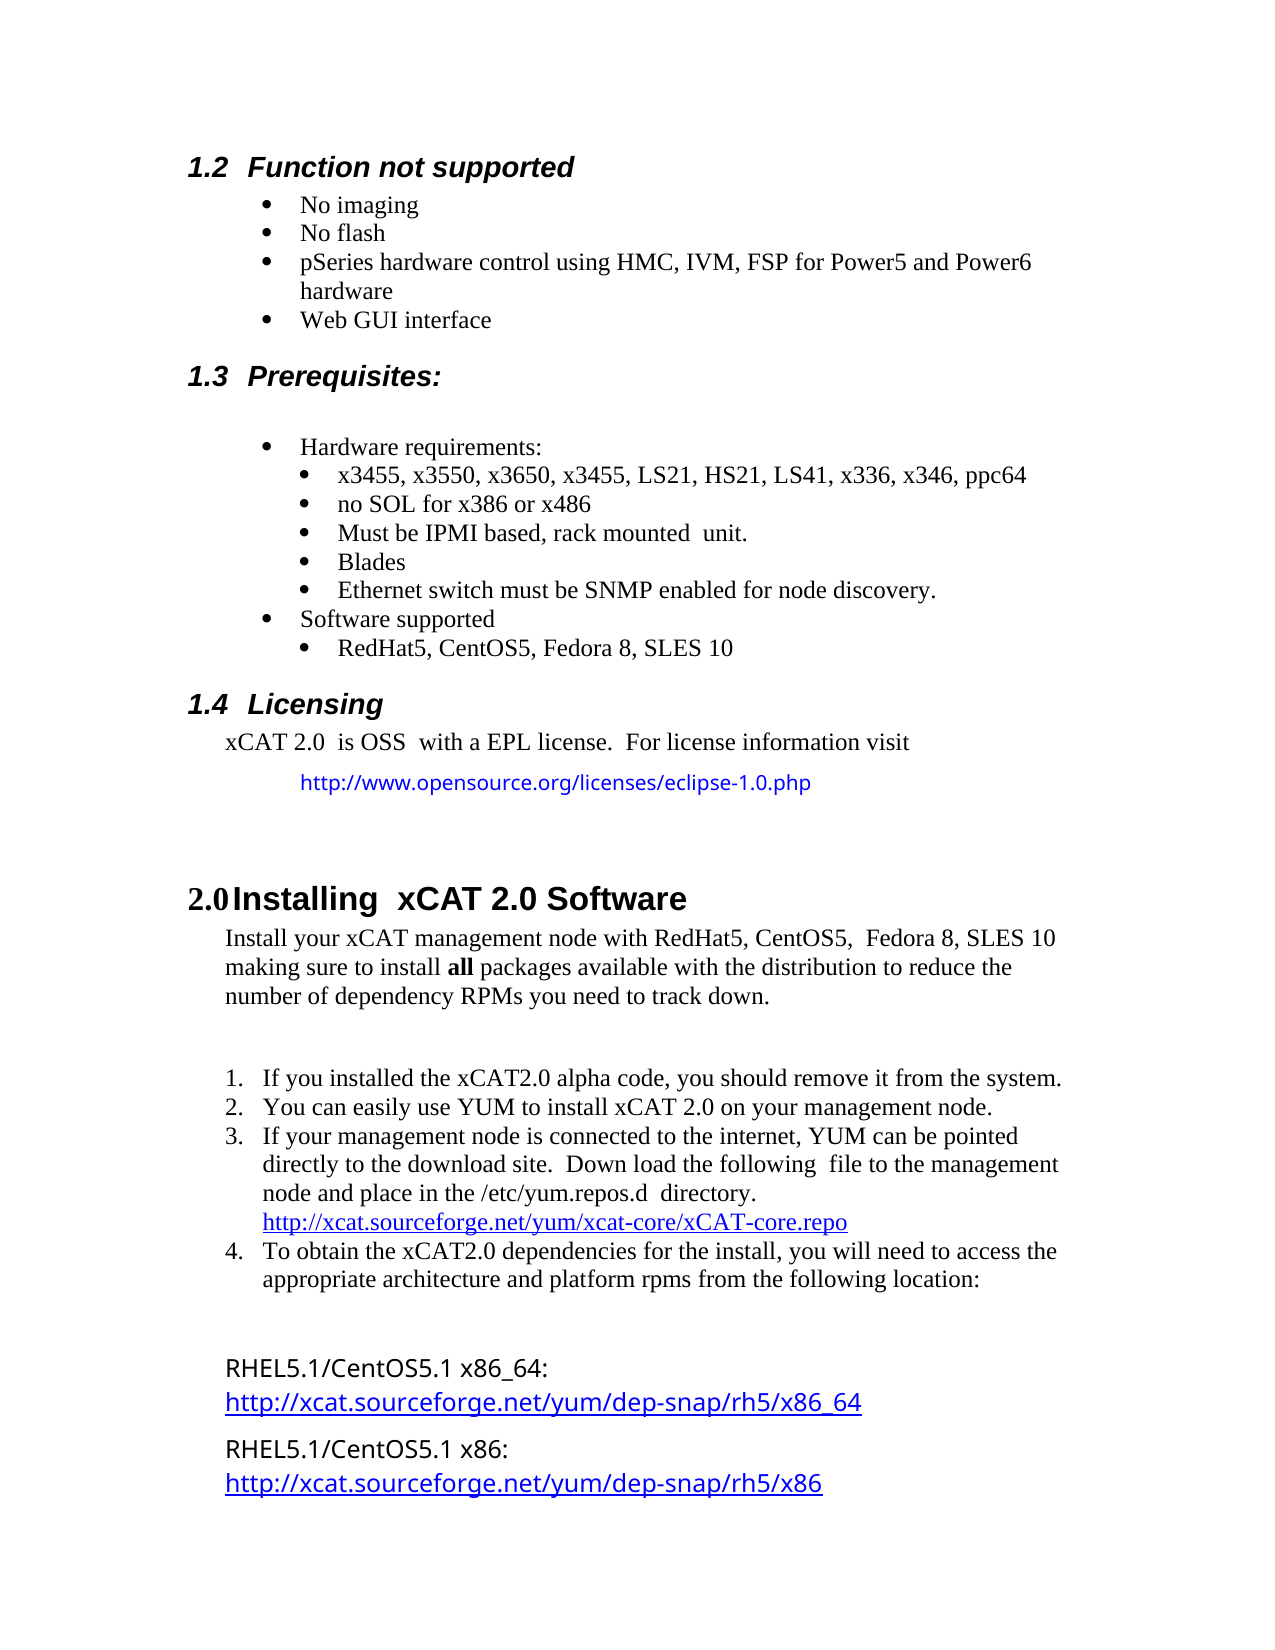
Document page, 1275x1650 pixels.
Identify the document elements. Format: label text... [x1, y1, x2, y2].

text xCAT 2.0 is OSS with a EPL license. For license information visit [225, 727, 1087, 755]
list Hardware requirements: [262, 432, 1087, 461]
list If you installed the xCAT2.0 alpha code, you should remove it from the system. [225, 1063, 1087, 1092]
subtitle Installing xCAT 2.0 Software [187, 878, 1087, 917]
list Software supported [262, 604, 1087, 633]
text RHEL5.1/CentOS5.1 x86_64: http://xcat.sourceforge.net/yum/dep-snap/rh5/x86_64 [225, 1351, 1087, 1419]
list To obtain the xCAT2.0 dependencies for the install, you will need to access the appropriate architecture and platform rpms from the following location: [225, 1236, 1087, 1293]
list Must be IPMI based, rack mounted unit. [300, 518, 1087, 547]
list No imaging [262, 190, 1087, 218]
list Web GUI interface [262, 305, 1087, 333]
list Ethernet switch must be SNMP enabled for node discovery. [300, 576, 1087, 604]
text Install your xCAT management node with RedHat5, CentOS5, Fedora 8, SLES 10 making sure to install all packages available with the distribution to reduce the number of dependency RPMs you need to track down. [225, 923, 1087, 1009]
list If your management node is connected to the internet, YUM can be pointed directly to the download site. Down load the following file to the management node and place in the /etc/yum.repos.d directory. http://xcat.sourceforge.net/yum/xcat-core/xCAT-core.repo [225, 1121, 1087, 1236]
list You can easily use YUM to install xCAT 2.0 on your management node. [225, 1092, 1087, 1121]
list RedHat5, CentOS5, Fedora 8, SLES 10 [300, 633, 1087, 662]
subtitle Prerequisites: [187, 358, 1087, 426]
list pSeries hardware control using HMC, IVM, FSP for Power5 and Power6 hardware [262, 247, 1087, 305]
list x3455, x3550, x3650, x3455, LS21, HS21, LS41, x336, x346, ppc64 [300, 461, 1087, 489]
list Blades [300, 547, 1087, 576]
list no SOL for x386 or x486 [300, 489, 1087, 518]
subtitle Licensing [187, 687, 1087, 720]
subtitle Function not supported [187, 150, 1087, 183]
list No flash [262, 218, 1087, 247]
text http://www.opensource.org/licenses/eclipse-1.0.php [187, 768, 1087, 796]
text RHEL5.1/CentOS5.1 x86: http://xcat.sourceforge.net/yum/dep-snap/rh5/x86 [225, 1431, 1087, 1499]
